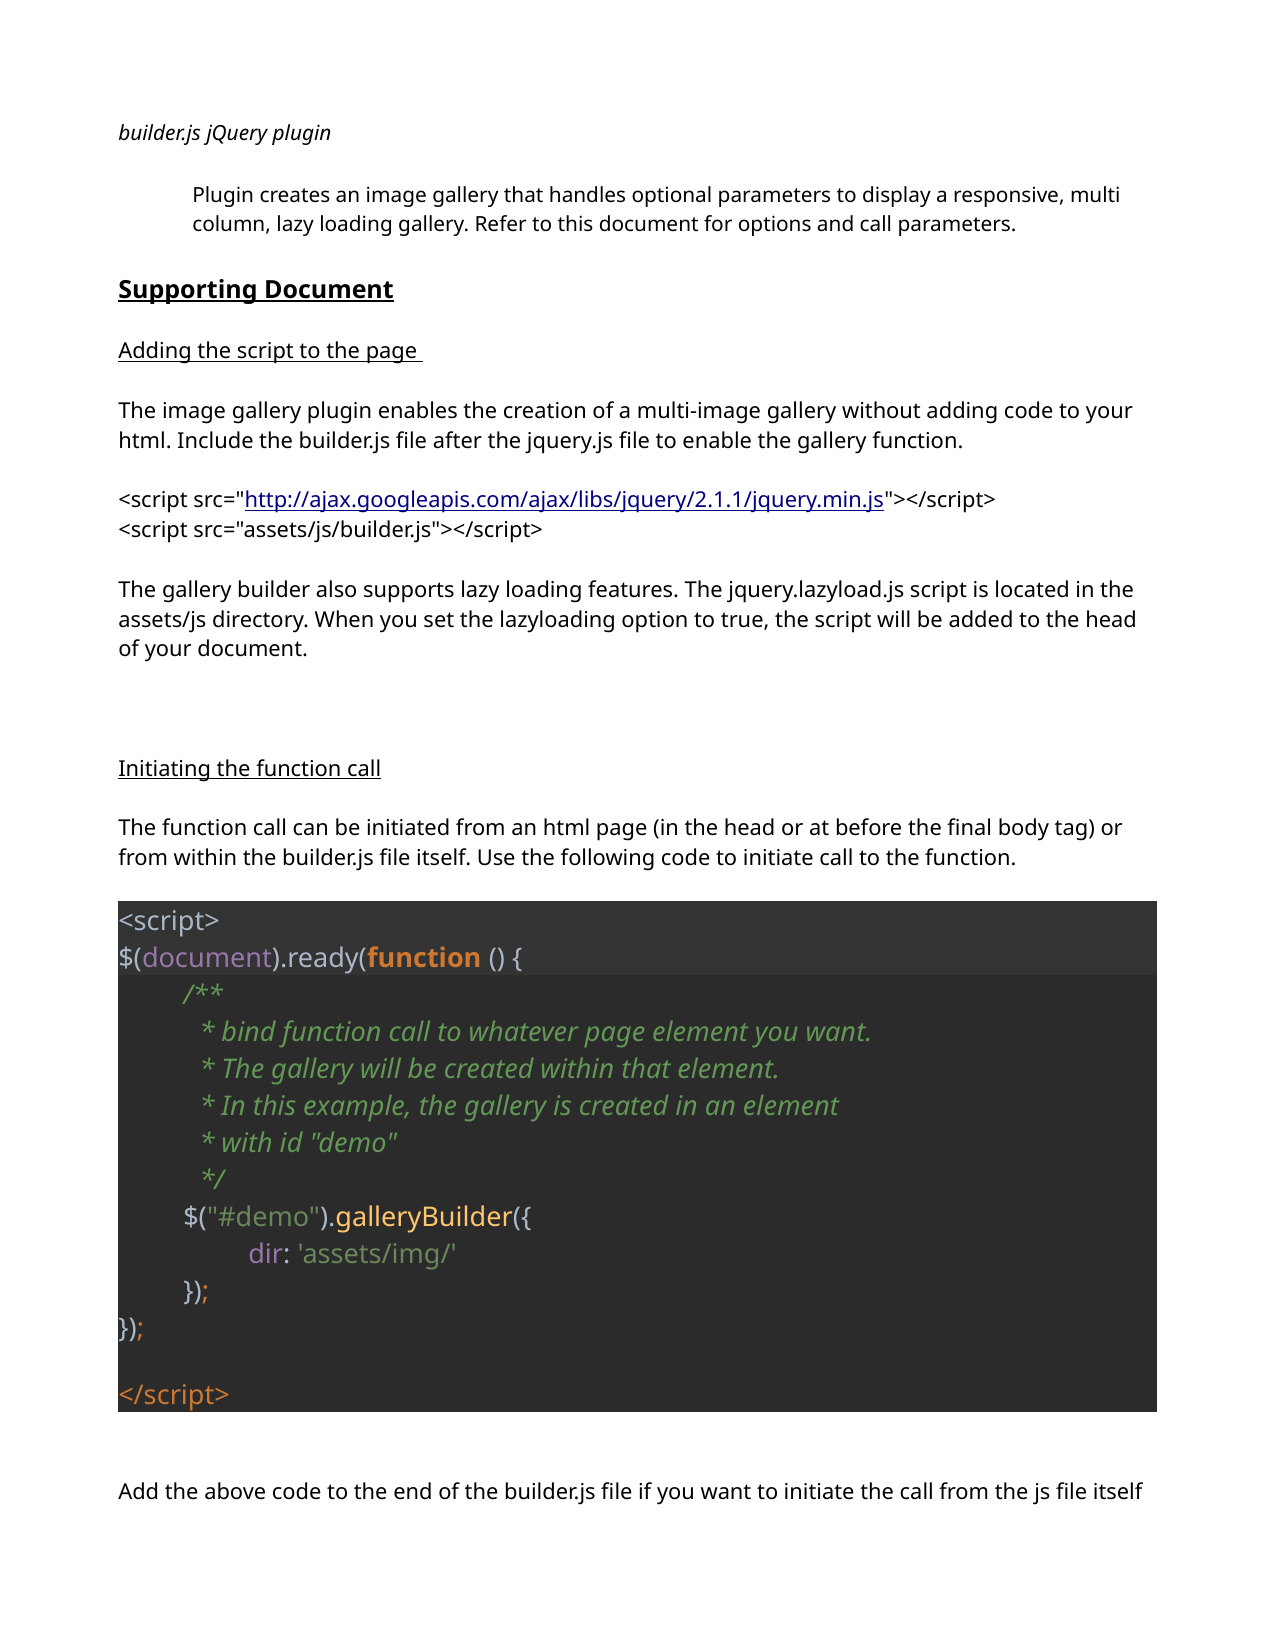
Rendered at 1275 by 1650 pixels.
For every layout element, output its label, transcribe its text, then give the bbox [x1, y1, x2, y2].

text dir: 'assets/img/' [118, 1235, 1157, 1272]
text Plugin creates an image gallery that handles optional parameters to display a responsive, multi column, lazy loading gallery. Refer to this document for options and call parameters. [192, 181, 1157, 237]
text * The gallery will be created within that element. [118, 1049, 1157, 1086]
text The function call can be initiated from an html page (in the head or at before the final body tag) or from within the builder.js file itself. Use the following code to initiate call to the function. [118, 812, 1157, 872]
text builder.js jQuery plugin [118, 118, 1157, 147]
text <script> [118, 901, 1157, 938]
text $("#demo").galleryBuilder({ [118, 1198, 1157, 1235]
text Adding the script to the page [118, 335, 1157, 365]
text The image gallery plugin enables the creation of a multi-image gallery without adding code to your html. Include the builder.js file after the jquery.js file to enable the gallery function. [118, 395, 1157, 454]
text * with id "demo" [118, 1123, 1157, 1161]
text * In this example, the gallery is created in an element [118, 1086, 1157, 1123]
text }); [118, 1272, 1157, 1309]
text Add the above code to the end of the builder.js file if you want to initiate the call from the js file itself [118, 1476, 1157, 1506]
text <script src="assets/js/builder.js"></script> [118, 514, 1157, 544]
text Supporting Document [118, 272, 1157, 306]
text */ [118, 1161, 1157, 1198]
text The gallery builder also supports lazy loading features. The jquery.lazyload.js script is located in the assets/js directory. When you set the lazyloading option to true, the script will be added to the head of your document. [118, 574, 1157, 663]
text * bind function call to whatever page element you want. [118, 1012, 1157, 1049]
text }); [118, 1309, 1157, 1346]
text /** [118, 975, 1157, 1012]
text Initiating the function call [118, 752, 1157, 782]
text </script> [118, 1375, 1157, 1412]
text $(document).ready(function () { [118, 938, 1157, 975]
text <script src="http://ajax.googleapis.com/ajax/libs/jquery/2.1.1/jquery.min.js"></script> [118, 484, 1157, 514]
